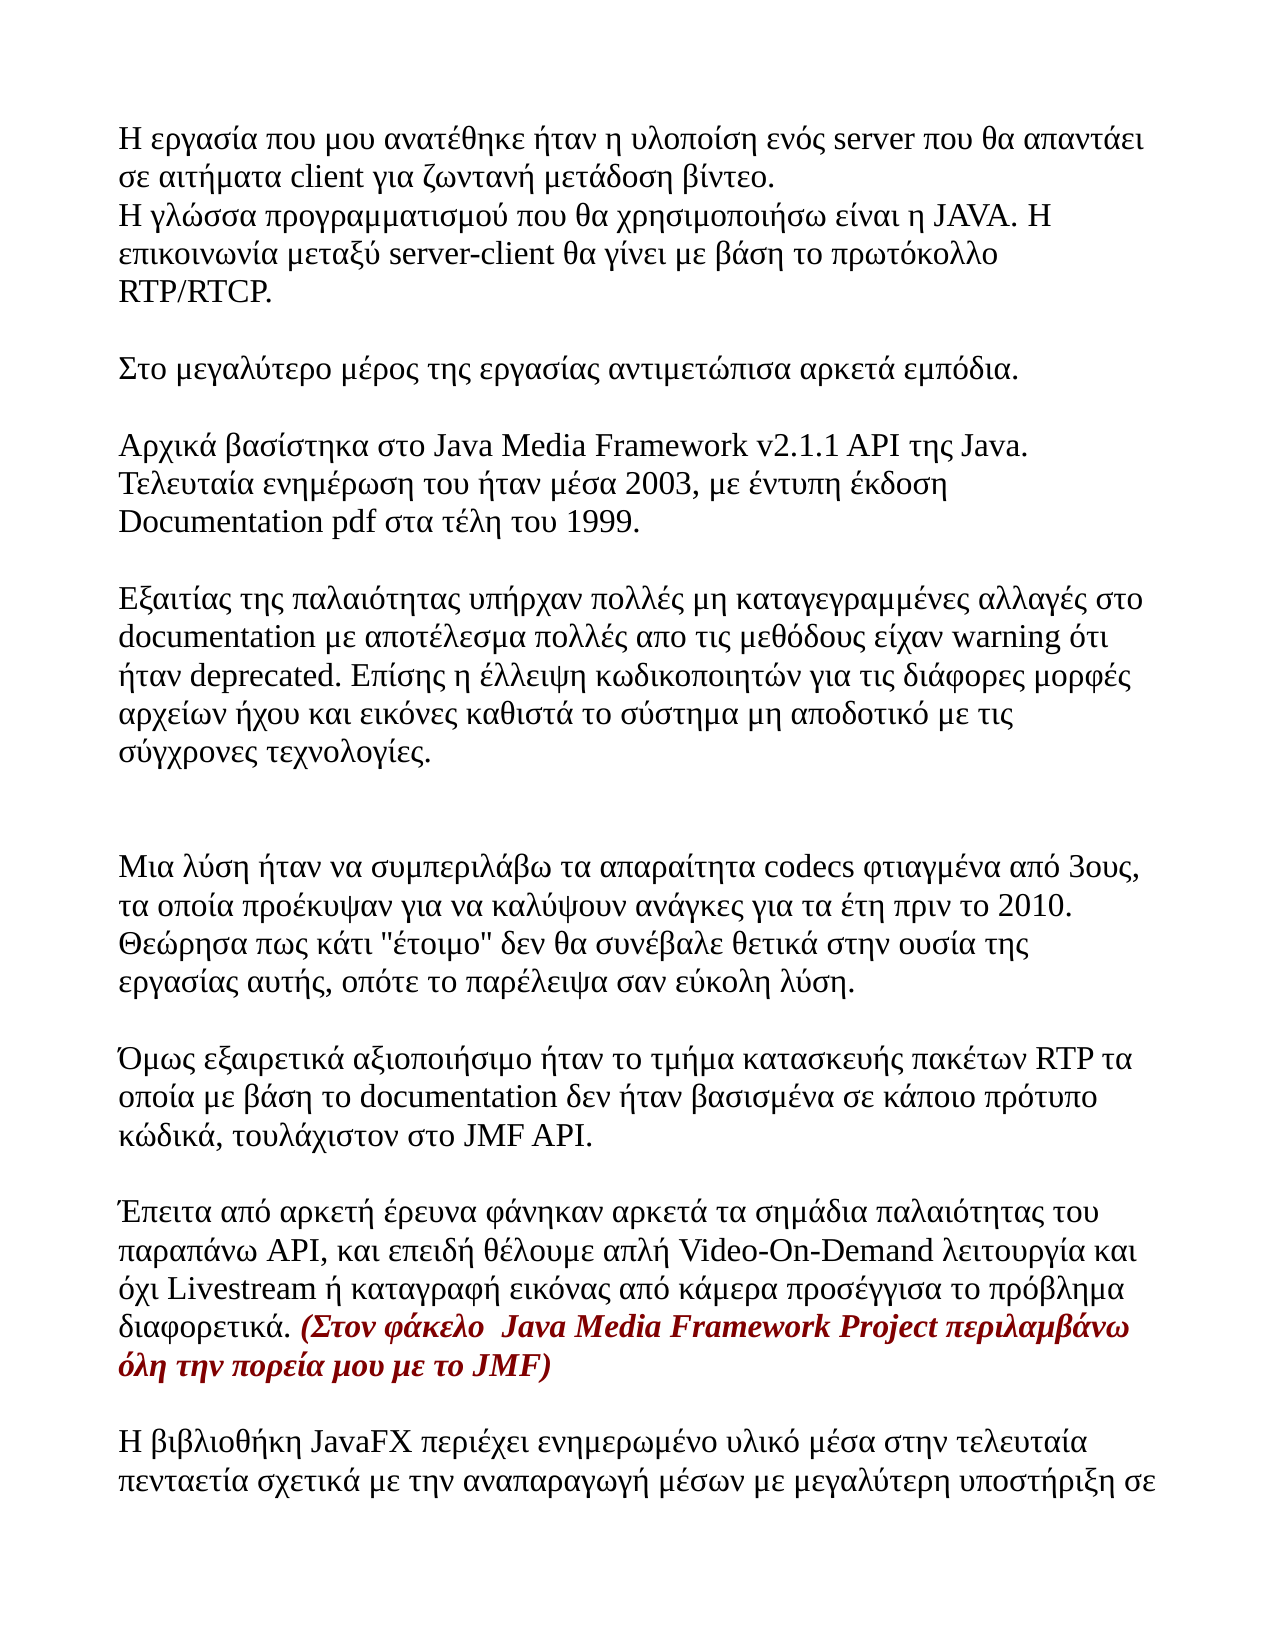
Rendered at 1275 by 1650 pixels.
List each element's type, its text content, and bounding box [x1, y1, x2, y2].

text Έπειτα από αρκετή έρευνα φάνηκαν αρκετά τα σημάδια παλαιότητας του παραπάνω API, και επειδή θέλουμε απλή Video-On-Demand λειτουργία και όχι Livestream ή καταγραφή εικόνας από κάμερα προσέγγισα το πρόβλημα διαφορετικά. (Στον φάκελο Java Media Framework Project περιλαμβάνω όλη την πορεία μου με το JMF) [118, 1191, 1157, 1383]
text Μια λύση ήταν να συμπεριλάβω τα απαραίτητα codecs φτιαγμένα από 3ους, τα οποία προέκυψαν για να καλύψουν ανάγκες για τα έτη πριν το 2010. Θεώρησα πως κάτι ''έτοιμο'' δεν θα συνέβαλε θετικά στην ουσία της εργασίας αυτής, οπότε το παρέλειψα σαν εύκολη λύση. [118, 846, 1157, 1000]
text Όμως εξαιρετικά αξιοποιήσιμο ήταν το τμήμα κατασκευής πακέτων RTP τα οποία με βάση το documentation δεν ήταν βασισμένα σε κάποιο πρότυπο κώδικά, τουλάχιστον στο JMF API. [118, 1038, 1157, 1153]
text Εξαιτίας της παλαιότητας υπήρχαν πολλές μη καταγεγραμμένες αλλαγές στο documentation με αποτέλεσμα πολλές απο τις μεθόδους είχαν warning ότι ήταν deprecated. Επίσης η έλλειψη κωδικοποιητών για τις διάφορες μορφές αρχείων ήχου και εικόνες καθιστά το σύστημα μη αποδοτικό με τις σύγχρονες τεχνολογίες. [118, 578, 1157, 770]
text Η γλώσσα προγραμματισμού που θα χρησιμοποιήσω είναι η JAVA. H επικοινωνία μεταξύ server-client θα γίνει με βάση το πρωτόκολλο RTP/RTCP. [118, 195, 1157, 310]
text Η βιβλιοθήκη JavaFX περιέχει ενημερωμένο υλικό μέσα στην τελευταία πενταετία σχετικά με την αναπαραγωγή μέσων με μεγαλύτερη υποστήριξη σε [118, 1421, 1157, 1498]
text Στο μεγαλύτερο μέρος της εργασίας αντιμετώπισα αρκετά εμπόδια. [118, 348, 1157, 386]
text Η εργασία που μου ανατέθηκε ήταν η υλοποίση ενός server που θα απαντάει σε αιτήματα client για ζωντανή μετάδοση βίντεο. [118, 118, 1157, 195]
text Αρχικά βασίστηκα στο Java Media Framework v2.1.1 API της Java. Τελευταία ενημέρωση του ήταν μέσα 2003, με έντυπη έκδοση Documentation pdf στα τέλη του 1999. [118, 425, 1157, 540]
